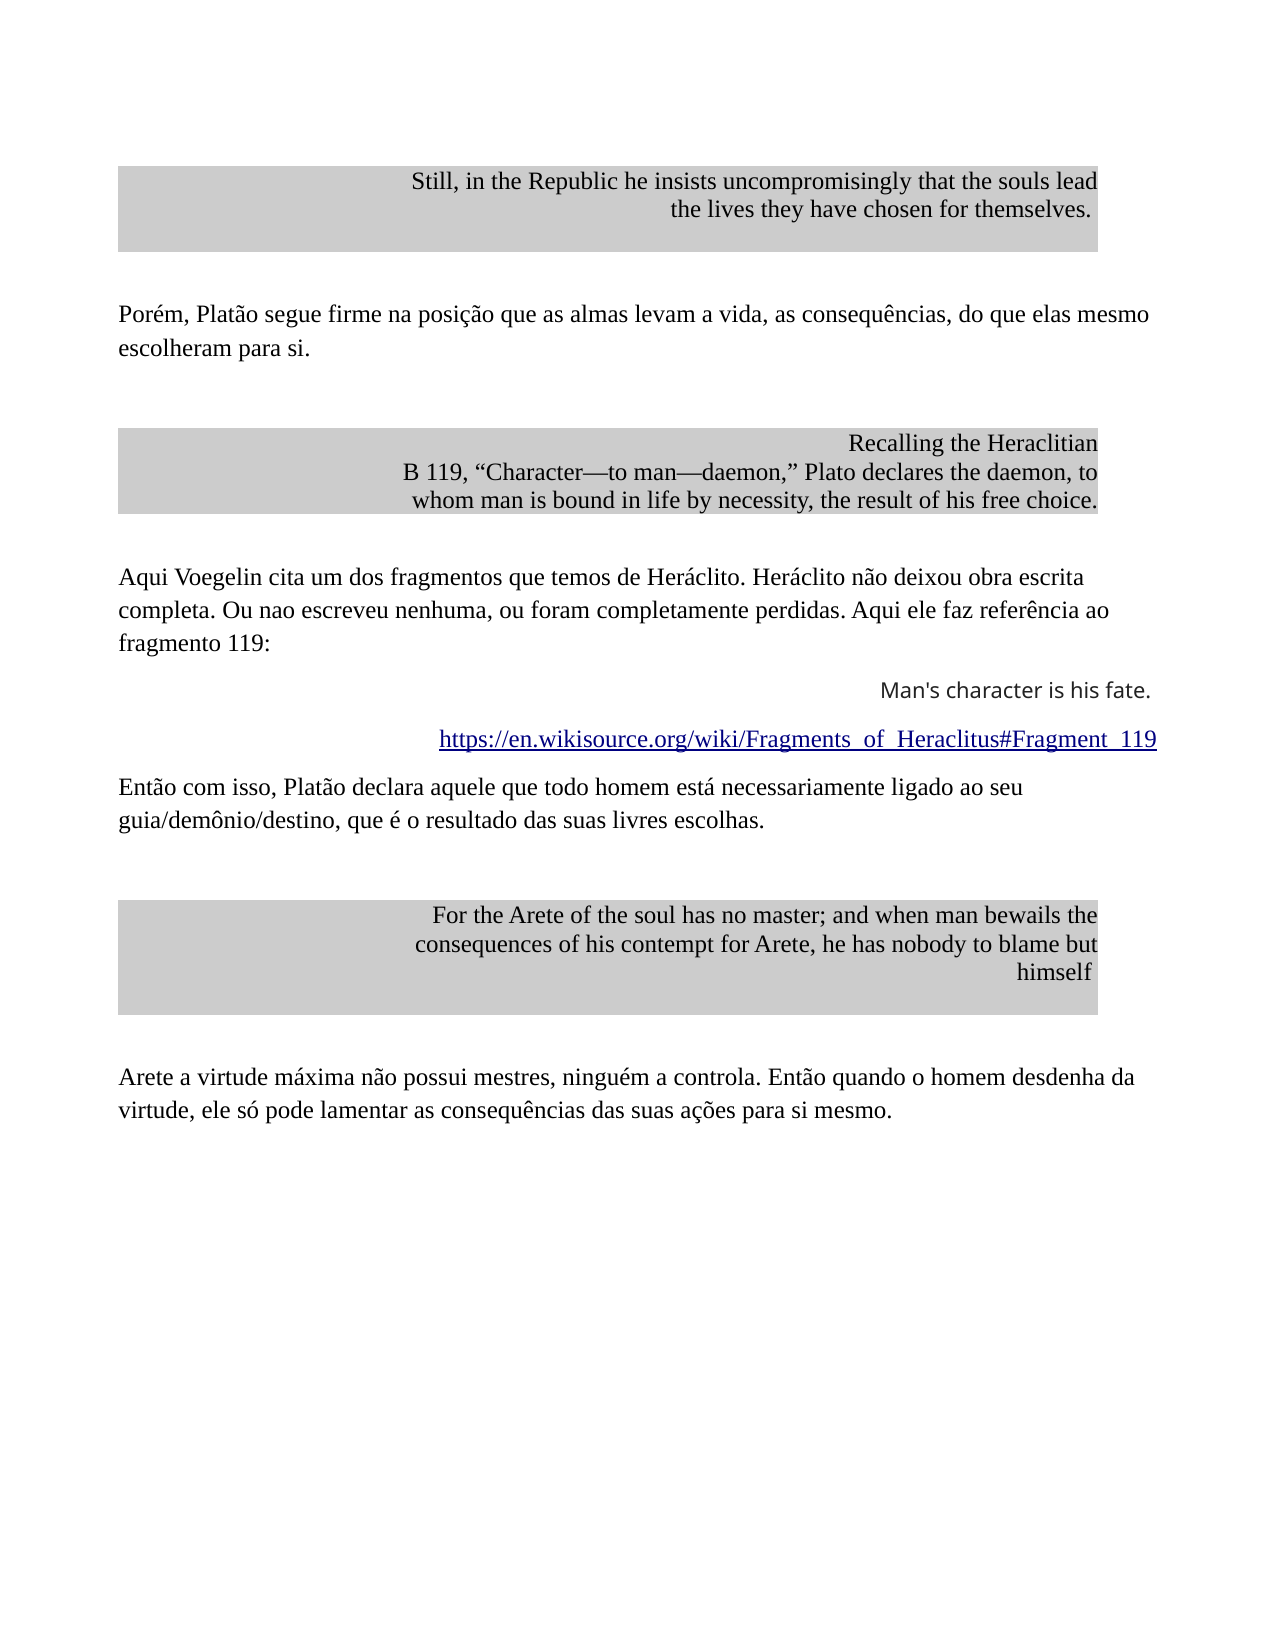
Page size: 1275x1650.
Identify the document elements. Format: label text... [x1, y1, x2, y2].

text Still, in the Republic he insists uncompromisingly that the souls lead the lives they have chosen for themselves. [118, 166, 1098, 252]
text Então com isso, Platão declara aquele que todo homem está necessariamente ligado ao seu guia/demônio/destino, que é o resultado das suas livres escolhas. [118, 772, 1157, 833]
text whom man is bound in life by necessity, the result of his free choice. [118, 485, 1098, 514]
text https://en.wikisource.org/wiki/Fragments_of_Heraclitus#Fragment_119 [118, 724, 1157, 753]
text Recalling the Heraclitian [118, 428, 1098, 457]
text Arete a virtude máxima não possui mestres, ninguém a controla. Então quando o homem desdenha da virtude, ele só pode lamentar as consequências das suas ações para si mesmo. [118, 1062, 1157, 1124]
text Porém, Platão segue firme na posição que as almas levam a vida, as consequências, do que elas mesmo escolheram para si. [118, 299, 1157, 361]
text For the Arete of the soul has no master; and when man bewails the consequences of his contempt for Arete, he has nobody to blame but himself [118, 900, 1098, 1015]
text Man's character is his fate. [118, 675, 1157, 705]
text Aqui Voegelin cita um dos fragmentos que temos de Heráclito. Heráclito não deixou obra escrita completa. Ou nao escreveu nenhuma, ou foram completamente perdidas. Aqui ele faz referência ao fragmento 119: [118, 562, 1157, 656]
text B 119, “Character—to man—daemon,” Plato declares the daemon, to [118, 457, 1098, 485]
